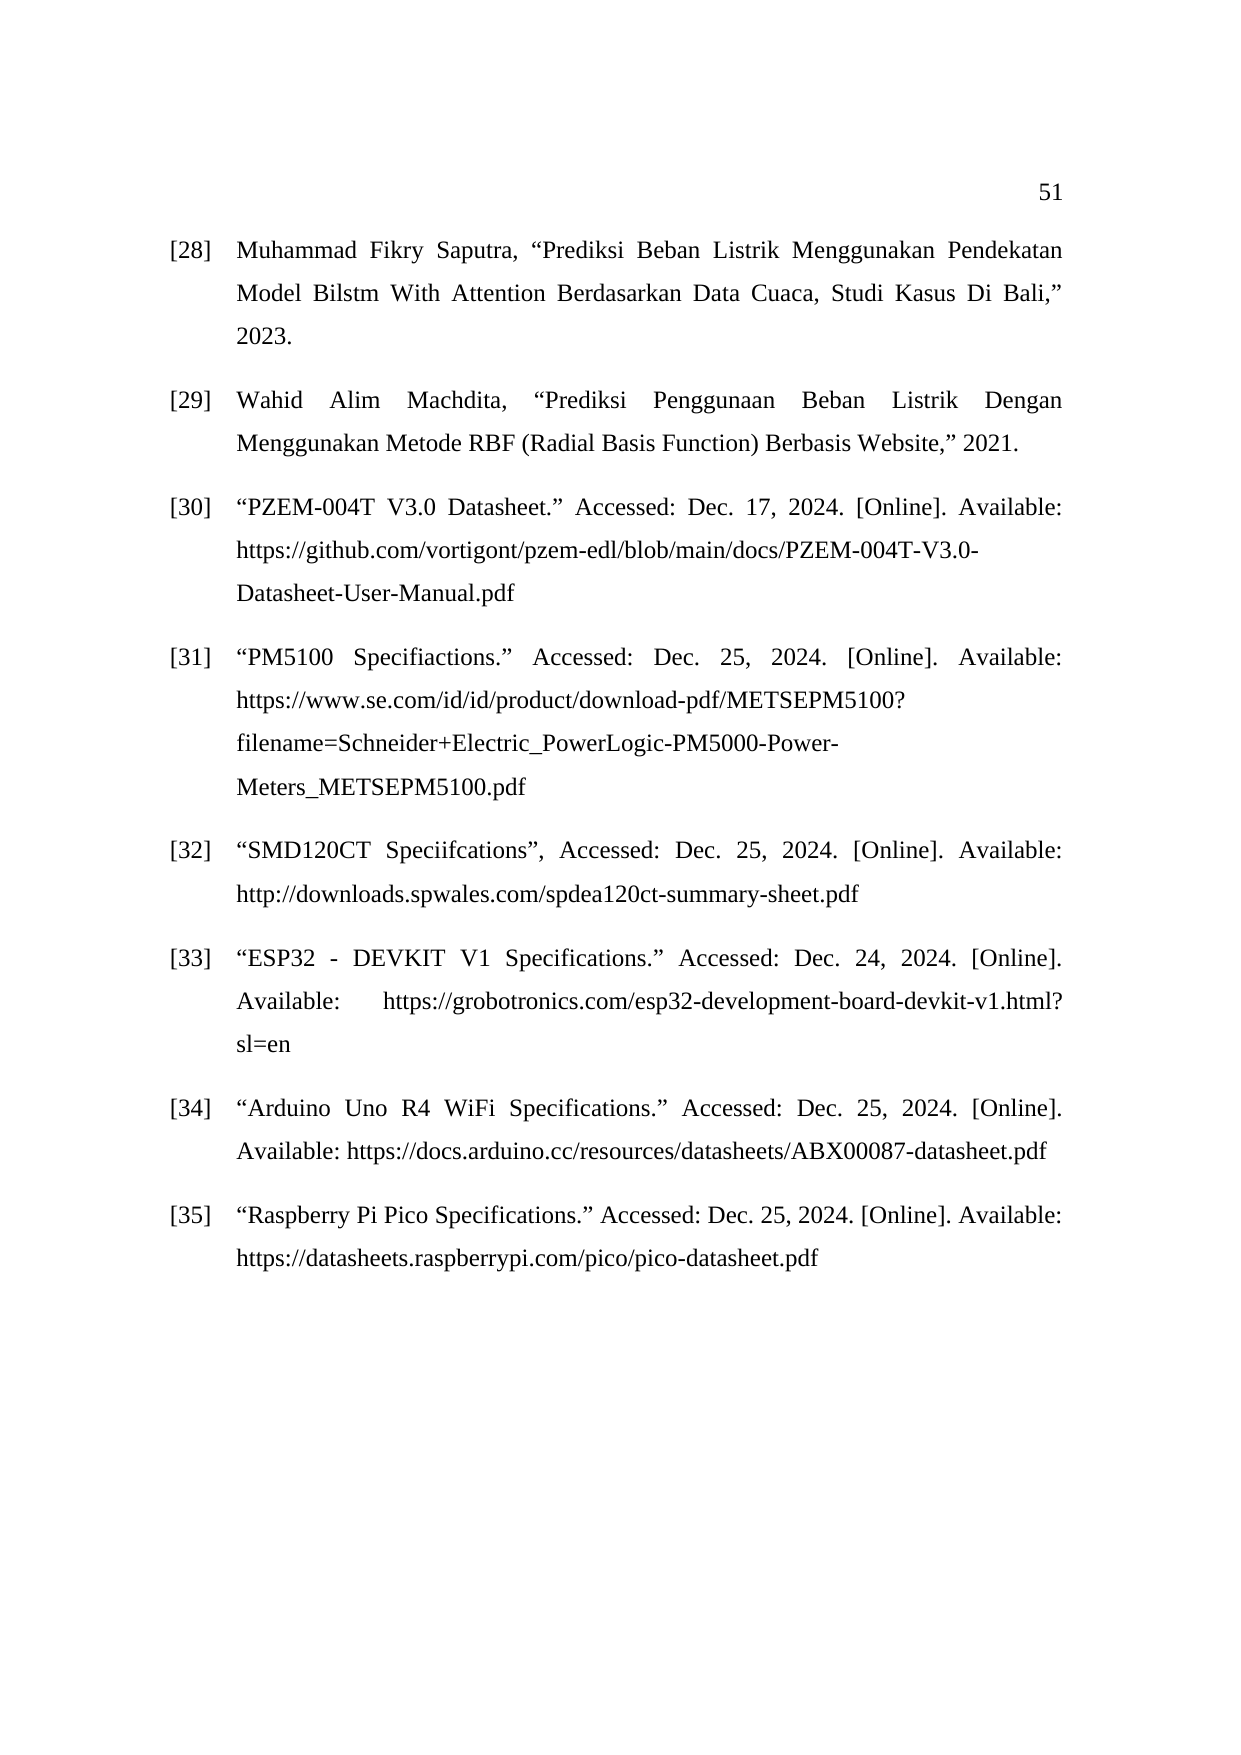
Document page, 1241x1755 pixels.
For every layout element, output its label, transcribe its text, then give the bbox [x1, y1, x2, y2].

text [33] “ESP32 - DEVKIT V1 Specifications.” Accessed: Dec. 24, 2024. [Online]. Available: https://grobotronics.com/esp32-development-board-devkit-v1.html?sl=en [169, 943, 1063, 1058]
text [34] “Arduino Uno R4 WiFi Specifications.” Accessed: Dec. 25, 2024. [Online]. Available: https://docs.arduino.cc/resources/datasheets/ABX00087-datasheet.pdf [169, 1093, 1063, 1165]
text [32] “SMD120CT Speciifcations”, Accessed: Dec. 25, 2024. [Online]. Available: http://downloads.spwales.com/spdea120ct-summary-sheet.pdf [169, 836, 1063, 907]
text [30] “PZEM-004T V3.0 Datasheet.” Accessed: Dec. 17, 2024. [Online]. Available: https://github.com/vortigont/pzem-edl/blob/main/docs/PZEM-004T-V3.0-Datasheet-User-Manual.pdf [169, 492, 1063, 607]
text [29] Wahid Alim Machdita, “Prediksi Penggunaan Beban Listrik Dengan Menggunakan Metode RBF (Radial Basis Function) Berbasis Website,” 2021. [169, 385, 1063, 457]
text [35] “Raspberry Pi Pico Specifications.” Accessed: Dec. 25, 2024. [Online]. Available: https://datasheets.raspberrypi.com/pico/pico-datasheet.pdf [169, 1200, 1063, 1272]
text [28] Muhammad Fikry Saputra, “Prediksi Beban Listrik Menggunakan Pendekatan Model Bilstm With Attention Berdasarkan Data Cuaca, Studi Kasus Di Bali,” 2023. [169, 235, 1063, 350]
text [31] “PM5100 Specifiactions.” Accessed: Dec. 25, 2024. [Online]. Available: https://www.se.com/id/id/product/download-pdf/METSEPM5100?filename=Schneider+Electric_PowerLogic-PM5000-Power-Meters_METSEPM5100.pdf [169, 642, 1063, 800]
